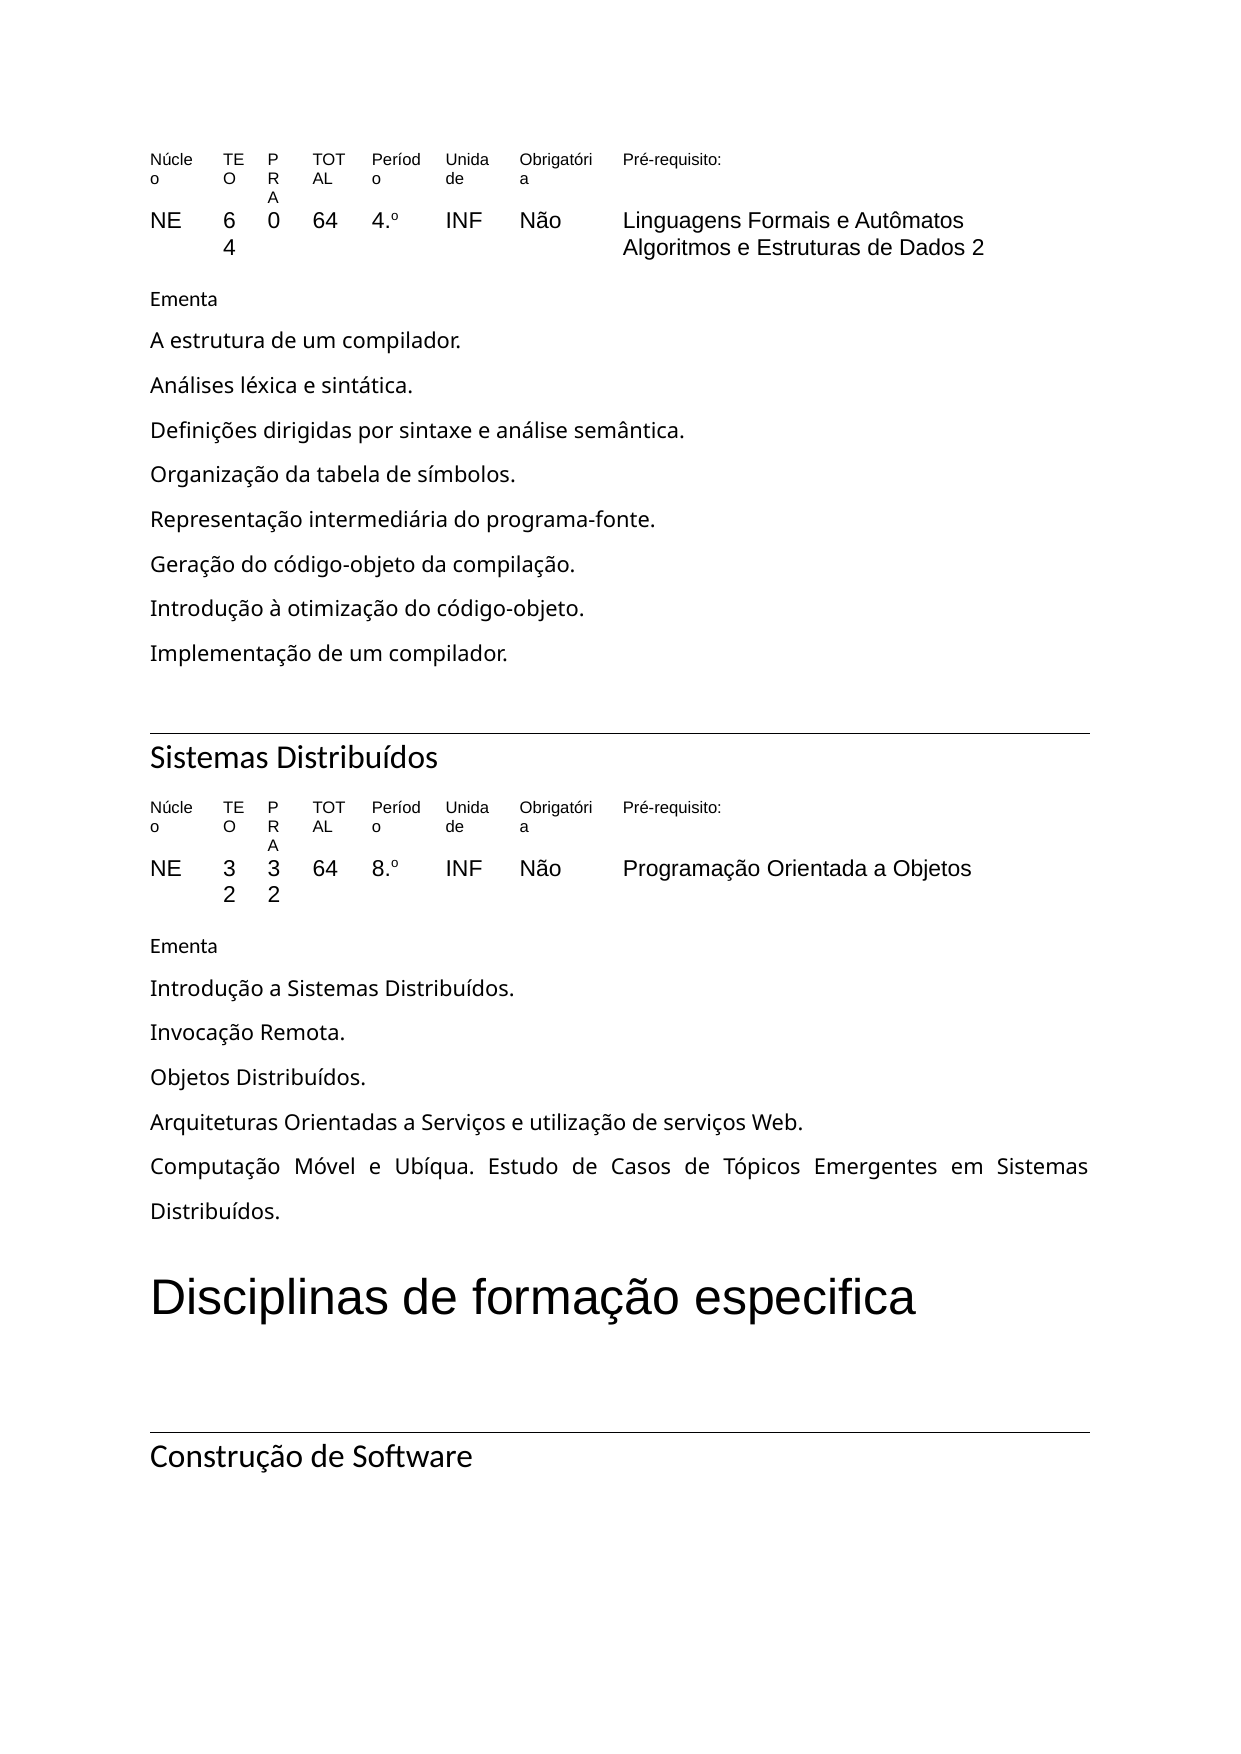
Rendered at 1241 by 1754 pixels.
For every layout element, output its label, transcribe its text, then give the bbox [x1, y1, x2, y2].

text Implementação de um compilador. [150, 638, 1090, 668]
table_cell 32 [256, 855, 301, 908]
text A estrutura de um compilador. [150, 325, 1090, 355]
table_cell NE [139, 208, 212, 260]
table_header Unidade [434, 798, 508, 855]
table_header Núcleo [139, 150, 212, 207]
table_header TEO [212, 798, 256, 855]
text Introdução a Sistemas Distribuídos. [150, 973, 1090, 1002]
table_cell Programação Orientada a Objetos [611, 855, 1004, 908]
text Invocação Remota. [150, 1017, 1090, 1047]
text Introdução à otimização do código-objeto. [150, 593, 1090, 623]
table_header Obrigatória [508, 150, 611, 207]
table_cell Não [508, 855, 611, 908]
table_cell Linguagens Formais e Autômatos Algoritmos e Estruturas de Dados 2 [611, 208, 1004, 260]
table_cell INF [434, 855, 508, 908]
table_header Período [360, 150, 434, 207]
text Organização da tabela de símbolos. [150, 459, 1090, 489]
text Disciplinas de formação especifica [150, 1267, 1090, 1324]
table_header Pré-requisito: [611, 798, 1004, 855]
table_cell NE [139, 855, 212, 908]
table_cell 64 [212, 208, 256, 260]
table_cell 4.o [360, 208, 434, 260]
table_header TOTAL [301, 150, 360, 207]
text Computação Móvel e Ubíqua. Estudo de Casos de Tópicos Emergentes em Sistemas Distribuídos. [150, 1151, 1090, 1226]
table_cell 32 [212, 855, 256, 908]
subtitle Sistemas Distribuídos [150, 734, 1090, 777]
table_header Unidade [434, 150, 508, 207]
text Análises léxica e sintática. [150, 370, 1090, 400]
table_header Pré-requisito: [611, 150, 1004, 207]
table_header PRA [256, 798, 301, 855]
table_header Período [360, 798, 434, 855]
table_header Obrigatória [508, 798, 611, 855]
table_header Núcleo [139, 798, 212, 855]
table_cell 64 [301, 208, 360, 260]
subtitle Ementa [150, 285, 1090, 312]
subtitle Construção de Software [150, 1433, 1090, 1476]
table_header TEO [212, 150, 256, 207]
table_cell 8.o [360, 855, 434, 908]
table_cell Não [508, 208, 611, 260]
table_cell INF [434, 208, 508, 260]
text Objetos Distribuídos. [150, 1062, 1090, 1092]
text Geração do código-objeto da compilação. [150, 549, 1090, 578]
text Representação intermediária do programa-fonte. [150, 504, 1090, 534]
table_header PRA [256, 150, 301, 207]
subtitle Ementa [150, 933, 1090, 959]
text Arquiteturas Orientadas a Serviços e utilização de serviços Web. [150, 1107, 1090, 1136]
table_header TOTAL [301, 798, 360, 855]
text Definições dirigidas por sintaxe e análise semântica. [150, 414, 1090, 444]
table_cell 64 [301, 855, 360, 908]
table_cell 0 [256, 208, 301, 260]
